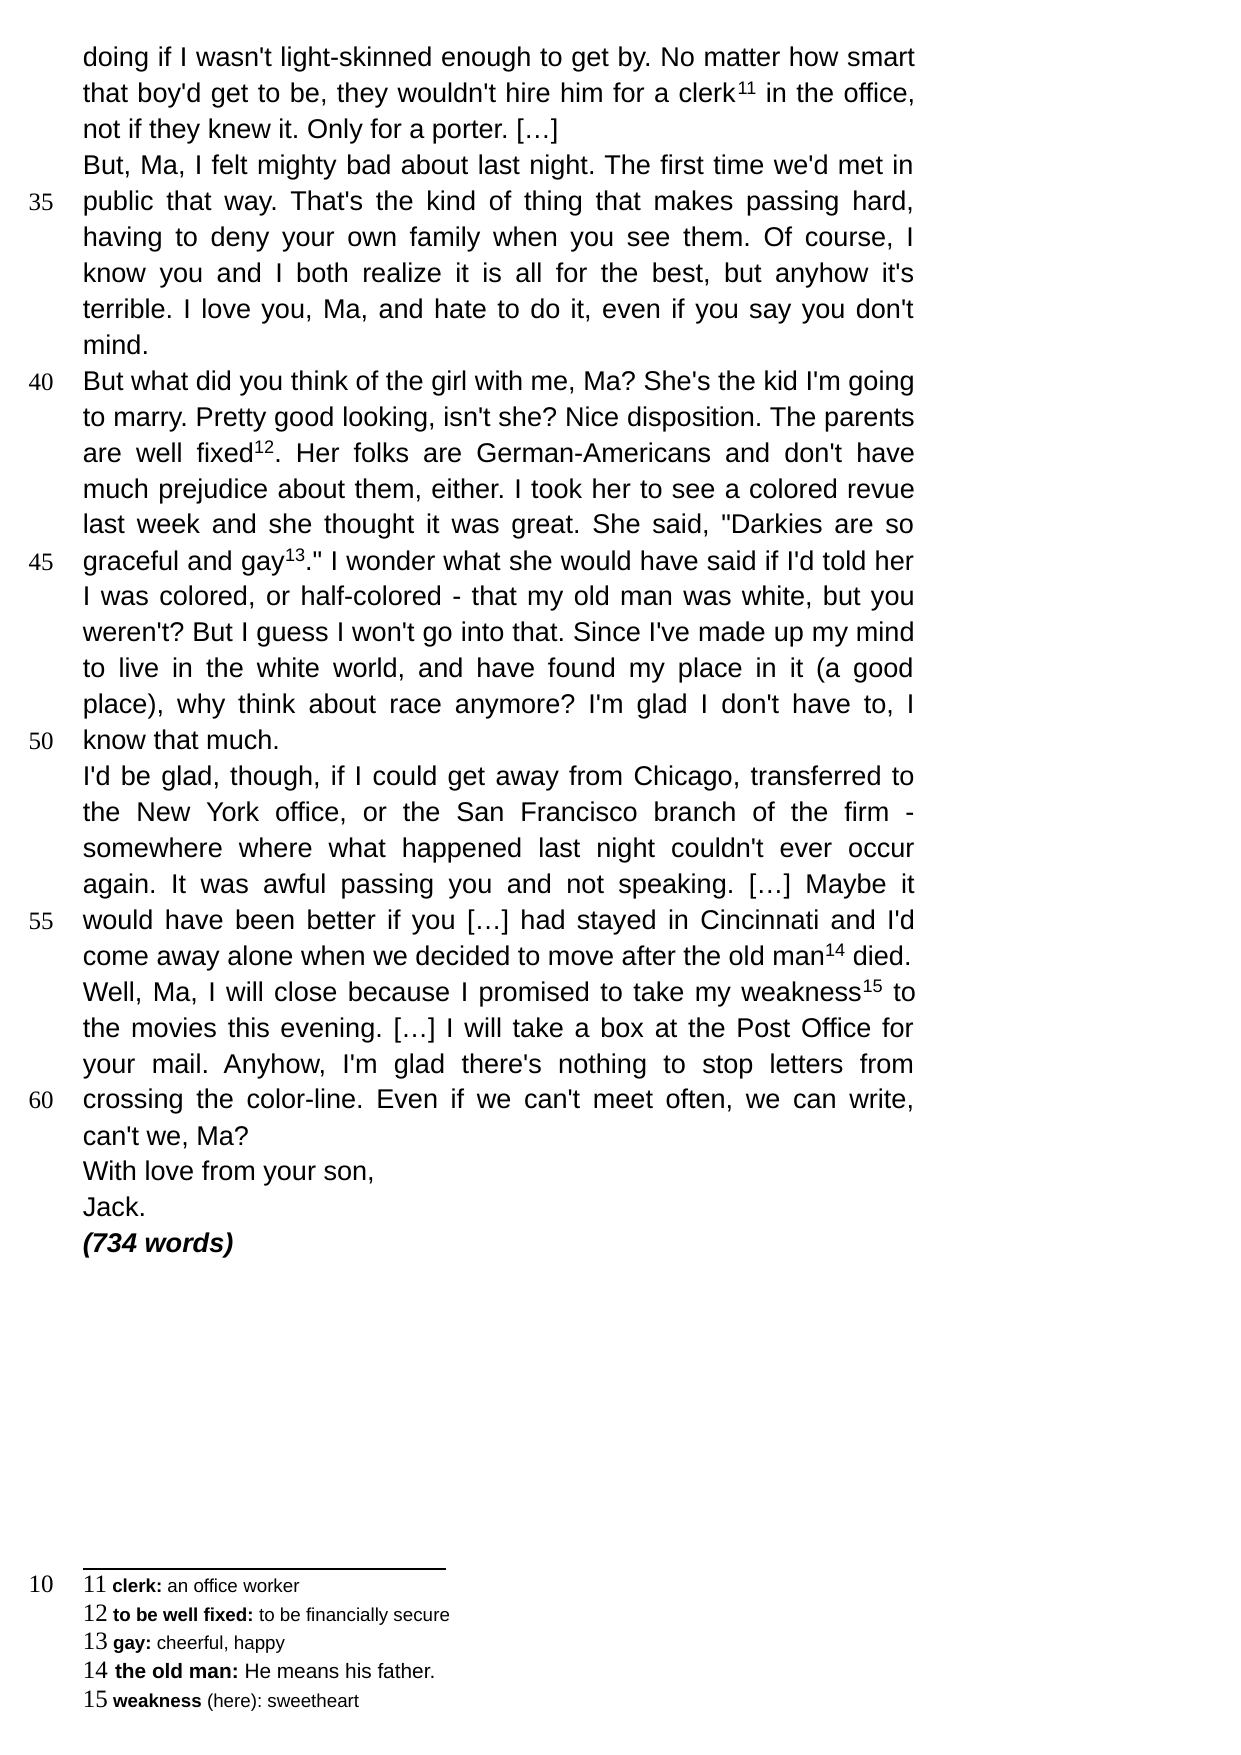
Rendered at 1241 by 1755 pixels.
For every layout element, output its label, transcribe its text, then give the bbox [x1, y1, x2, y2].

text doing if I wasn't light-skinned enough to get by. No matter how smart that boy'd get to be, they wouldn't hire him for a clerk in the office, not if they knew it. Only for a porter. […] [83, 41, 916, 144]
text With love from your son, [83, 1155, 916, 1187]
text clerk: an office worker [83, 1569, 1181, 1598]
text But, Ma, I felt mighty bad about last night. The first time we'd met in public that way. That's the kind of thing that makes passing hard, having to deny your own family when you see them. Of course, I know you and I both realize it is all for the best, but anyhow it's terrible. I love you, Ma, and hate to do it, even if you say you don't mind. [83, 149, 916, 360]
text the old man: He means his father. [83, 1655, 1181, 1684]
text weakness (here): sweetheart [83, 1684, 1181, 1713]
text Well, Ma, I will close because I promised to take my weakness to the movies this evening. […] I will take a box at the Post Office for your mail. Anyhow, I'm glad there's nothing to stop letters from crossing the color-line. Even if we can't meet often, we can write, can't we, Ma? [83, 976, 916, 1151]
text (734 words) [83, 1227, 1181, 1258]
text But what did you think of the girl with me, Ma? She's the kid I'm going to marry. Pretty good looking, isn't she? Nice disposition. The parents are well fixed. Her folks are German-Americans and don't have much prejudice about them, either. I took her to see a colored revue last week and she thought it was great. She said, "Darkies are so graceful and gay." I wonder what she would have said if I'd told her I was colored, or half-colored - that my old man was white, but you weren't? But I guess I won't go into that. Since I've made up my mind to live in the white world, and have found my place in it (a good place), why think about race anymore? I'm glad I don't have to, I know that much. [83, 365, 916, 755]
text to be well fixed: to be financially secure [83, 1598, 1181, 1626]
text gay: cheerful, happy [83, 1626, 1181, 1655]
text Jack. [83, 1191, 916, 1223]
text I'd be glad, though, if I could get away from Chicago, transferred to the New York office, or the San Francisco branch of the firm - somewhere where what happened last night couldn't ever occur again. It was awful passing you and not speaking. […] Maybe it would have been better if you […] had stayed in Cincinnati and I'd come away alone when we decided to move after the old man died. [83, 760, 916, 971]
